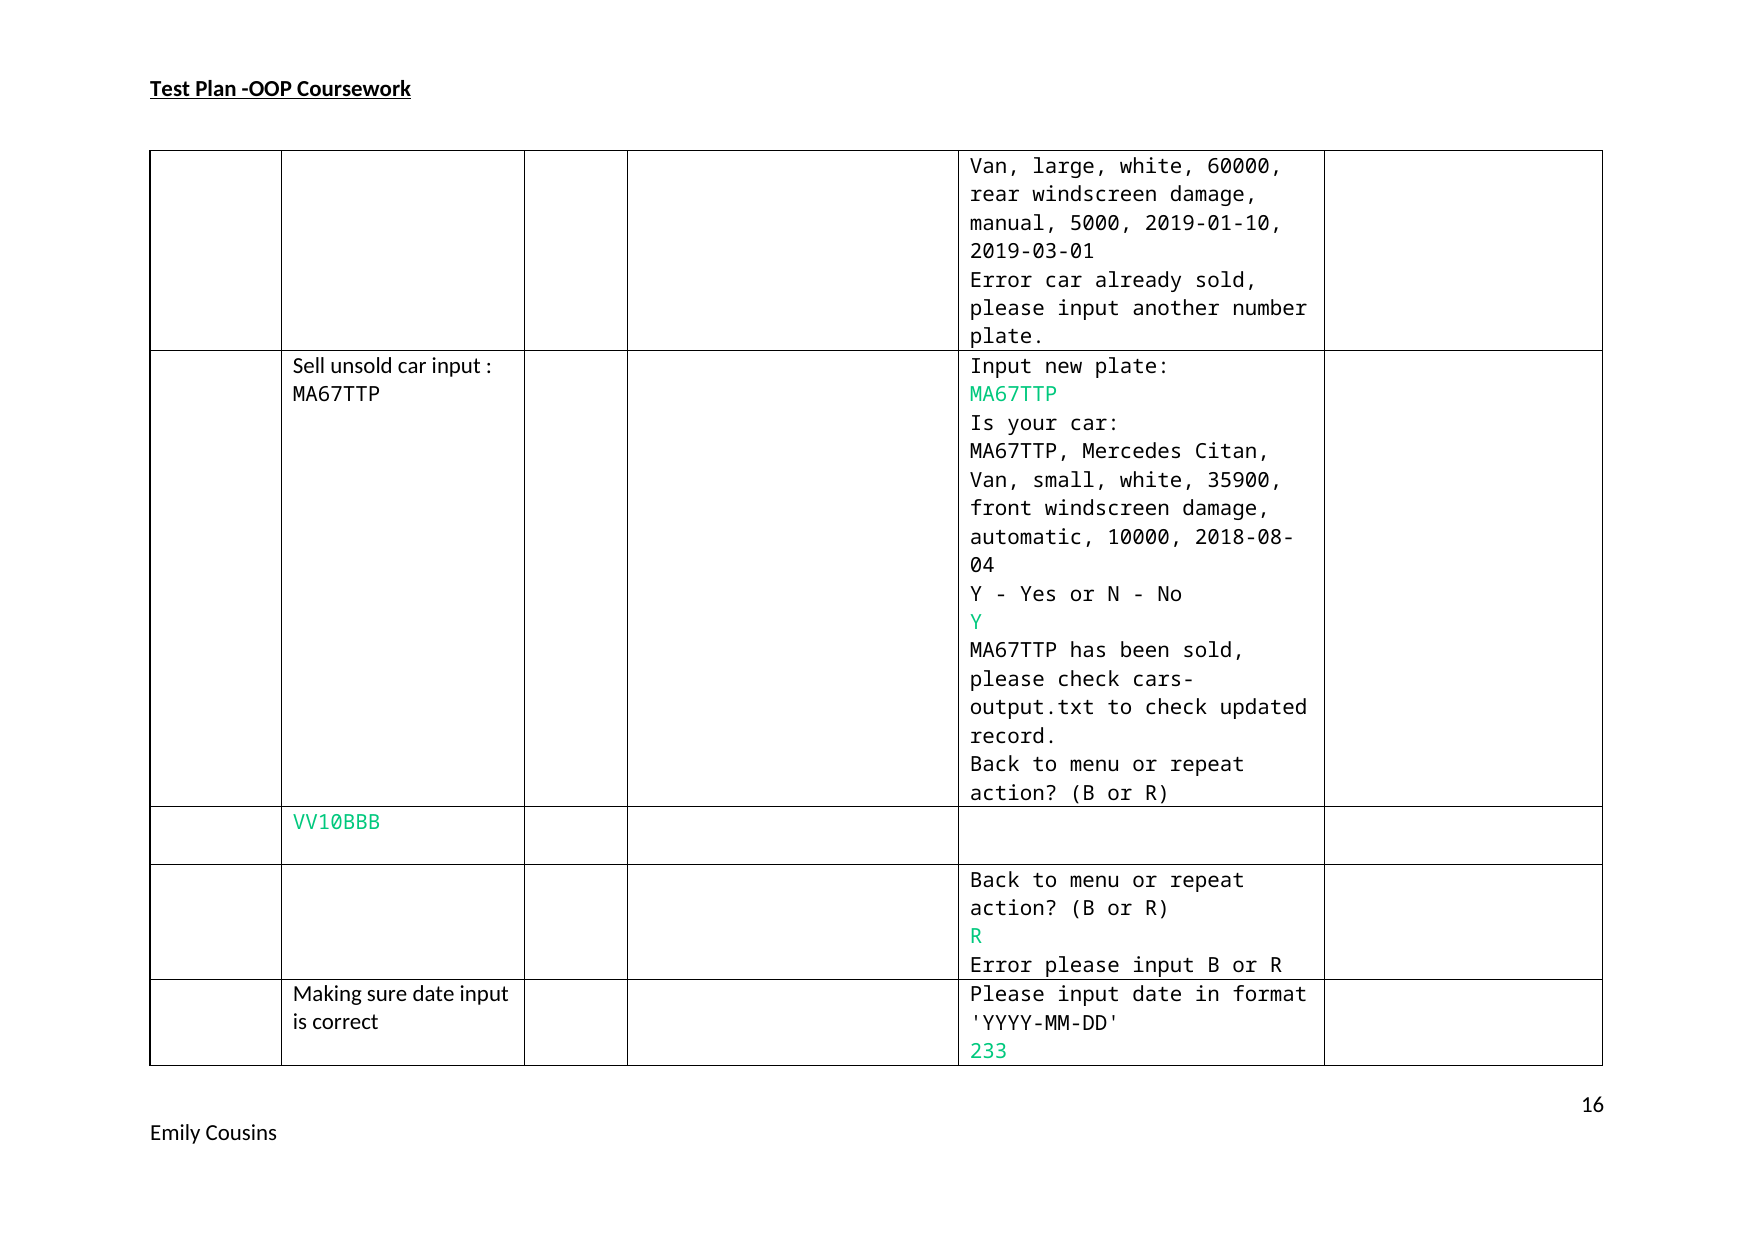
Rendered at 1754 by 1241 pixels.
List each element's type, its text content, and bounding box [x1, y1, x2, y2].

table_cell [525, 151, 627, 350]
table_cell [282, 151, 524, 350]
table_cell Please input date in format 'YYYY-MM-DD' 233 [959, 980, 1324, 1065]
table_cell [525, 807, 627, 864]
table_cell Back to menu or repeat action? (B or R) R Error please input B or R [959, 865, 1324, 978]
table_cell [525, 865, 627, 978]
table_cell Sell unsold car input : MA67TTP [282, 351, 524, 806]
table_cell [628, 807, 958, 864]
table_cell Making sure date input is correct [282, 980, 524, 1065]
table_cell Input new plate: MA67TTP Is your car: MA67TTP, Mercedes Citan, Van, small, white, 35900, front windscreen damage, automatic, 10000, 2018-08-04 Y - Yes or N - No Y MA67TTP has been sold, please check cars-output.txt to check updated record. Back to menu or repeat action? (B or R) [959, 351, 1324, 806]
table_cell [151, 151, 281, 350]
table_cell [151, 865, 281, 978]
table_cell Van, large, white, 60000, rear windscreen damage, manual, 5000, 2019-01-10, 2019-03-01 Error car already sold, please input another number plate. [959, 151, 1324, 350]
table_cell [959, 807, 1324, 864]
table_cell [628, 351, 958, 806]
table_cell [1325, 980, 1602, 1065]
table_cell [1325, 807, 1602, 864]
table_cell [628, 151, 958, 350]
table_cell [1325, 865, 1602, 978]
table_cell [525, 980, 627, 1065]
table_cell [628, 865, 958, 978]
table_cell [282, 865, 524, 978]
table_cell [151, 980, 281, 1065]
table_cell VV10BBB [282, 807, 524, 864]
table_cell [1325, 351, 1602, 806]
table_cell [628, 980, 958, 1065]
table_cell [151, 351, 281, 806]
table_cell [525, 351, 627, 806]
table_cell [1325, 151, 1602, 350]
table_cell [151, 807, 281, 864]
